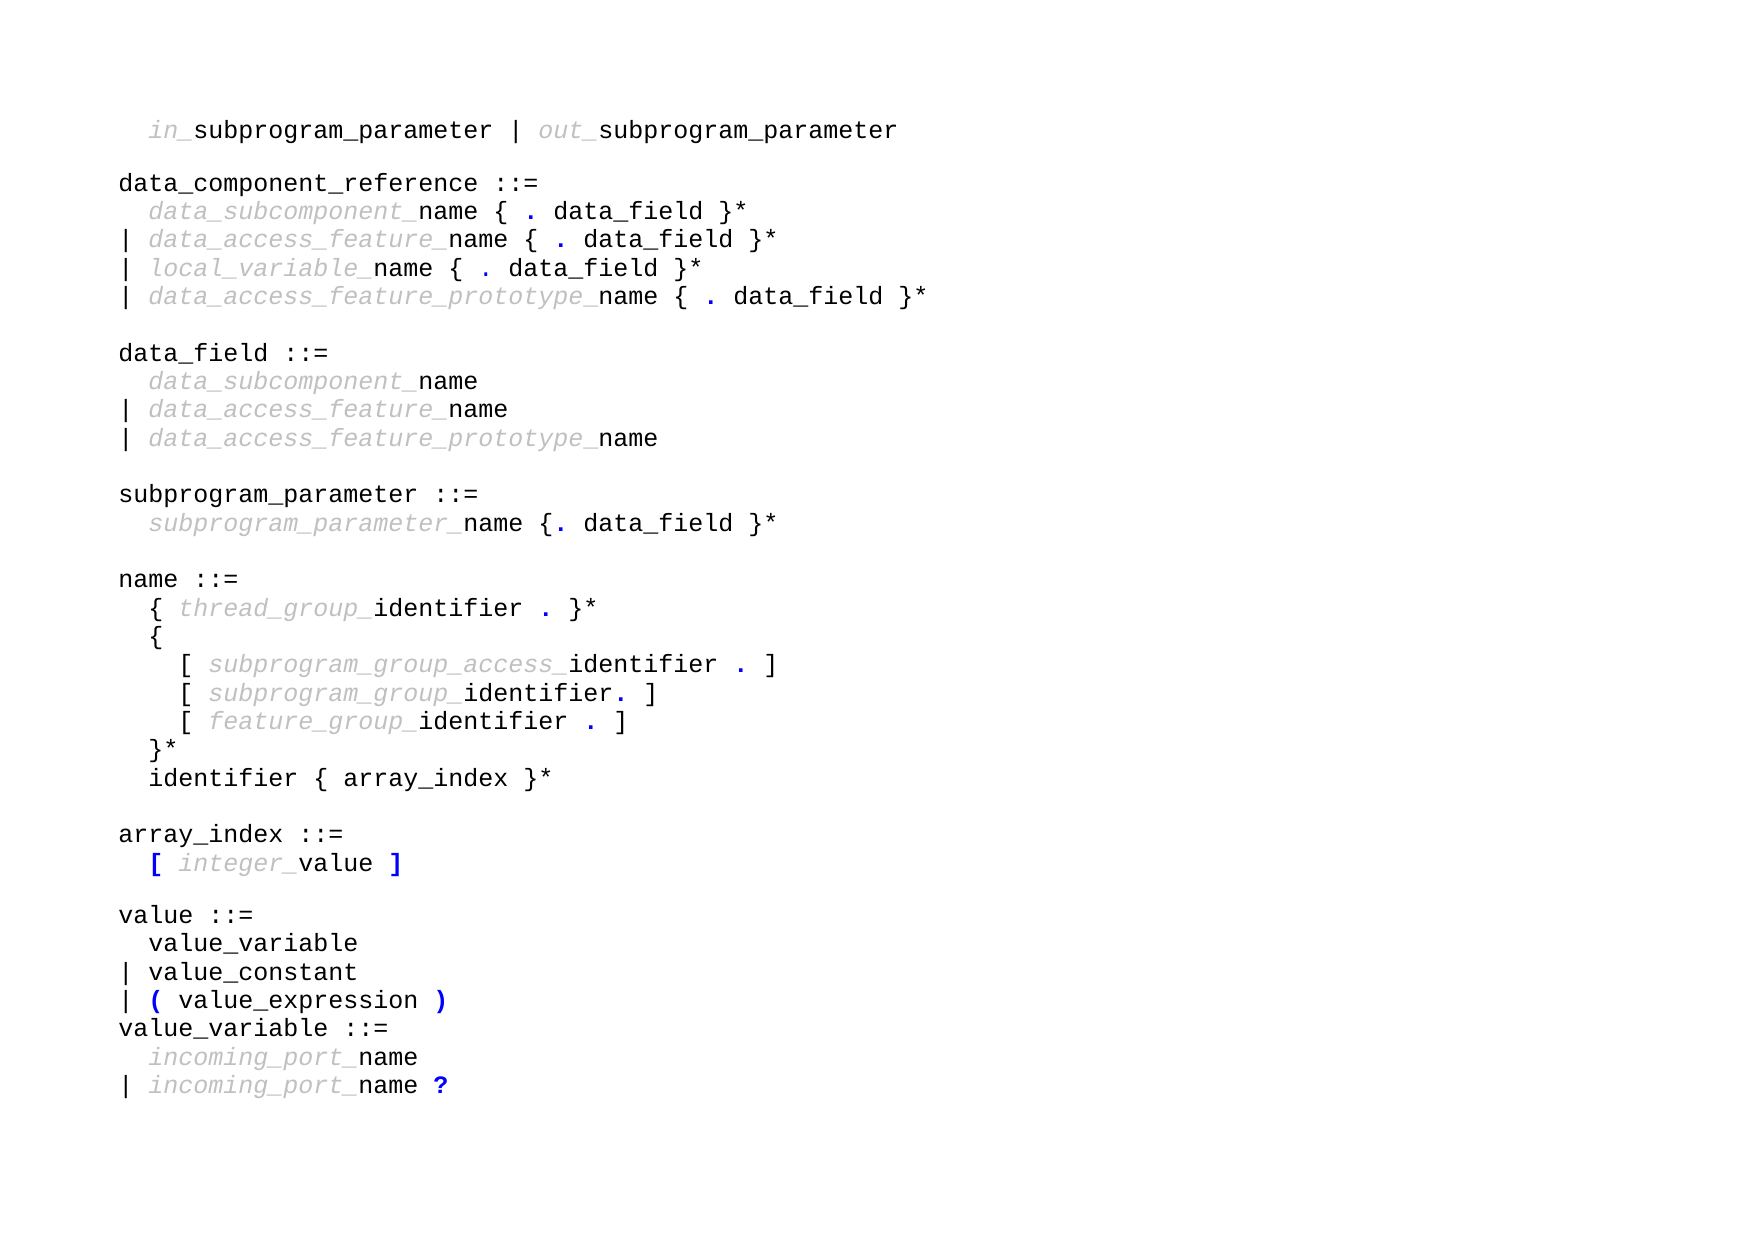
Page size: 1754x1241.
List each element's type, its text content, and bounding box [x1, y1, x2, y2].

text in_subprogram_parameter | out_subprogram_parameter [118, 118, 1636, 146]
text data_subcomponent_name { . data_field }* [118, 199, 1636, 227]
text array_index ::= [118, 822, 1636, 850]
text | data_access_feature_name { . data_field }* [118, 227, 1636, 255]
text identifier { array_index }* [118, 765, 1636, 794]
text data_field ::= [118, 340, 1636, 369]
text incoming_port_name [118, 1044, 1636, 1073]
text | incoming_port_name ? [118, 1073, 1636, 1101]
text [ integer_value ] [118, 850, 1636, 879]
text value ::= [118, 903, 1636, 931]
text subprogram_parameter ::= [118, 482, 1636, 510]
text { [118, 624, 1636, 652]
text { thread_group_identifier . }* [118, 595, 1636, 624]
text subprogram_parameter_name {. data_field }* [118, 510, 1636, 539]
text value_variable ::= [118, 1016, 1636, 1044]
text [ subprogram_group_identifier. ] [118, 680, 1636, 709]
text value_variable [118, 931, 1636, 959]
text | data_access_feature_name [118, 397, 1636, 425]
text data_subcomponent_name [118, 369, 1636, 397]
text | ( value_expression ) [118, 988, 1636, 1016]
text [ feature_group_identifier . ] [118, 709, 1636, 737]
text data_component_reference ::= [118, 170, 1636, 199]
text }* [118, 737, 1636, 765]
text name ::= [118, 567, 1636, 595]
text | local_variable_name { . data_field }* | data_access_feature_prototype_name { . data_field }* [118, 255, 1636, 312]
text | data_access_feature_prototype_name [118, 425, 1636, 454]
text | value_constant [118, 959, 1636, 988]
text [ subprogram_group_access_identifier . ] [118, 652, 1636, 680]
